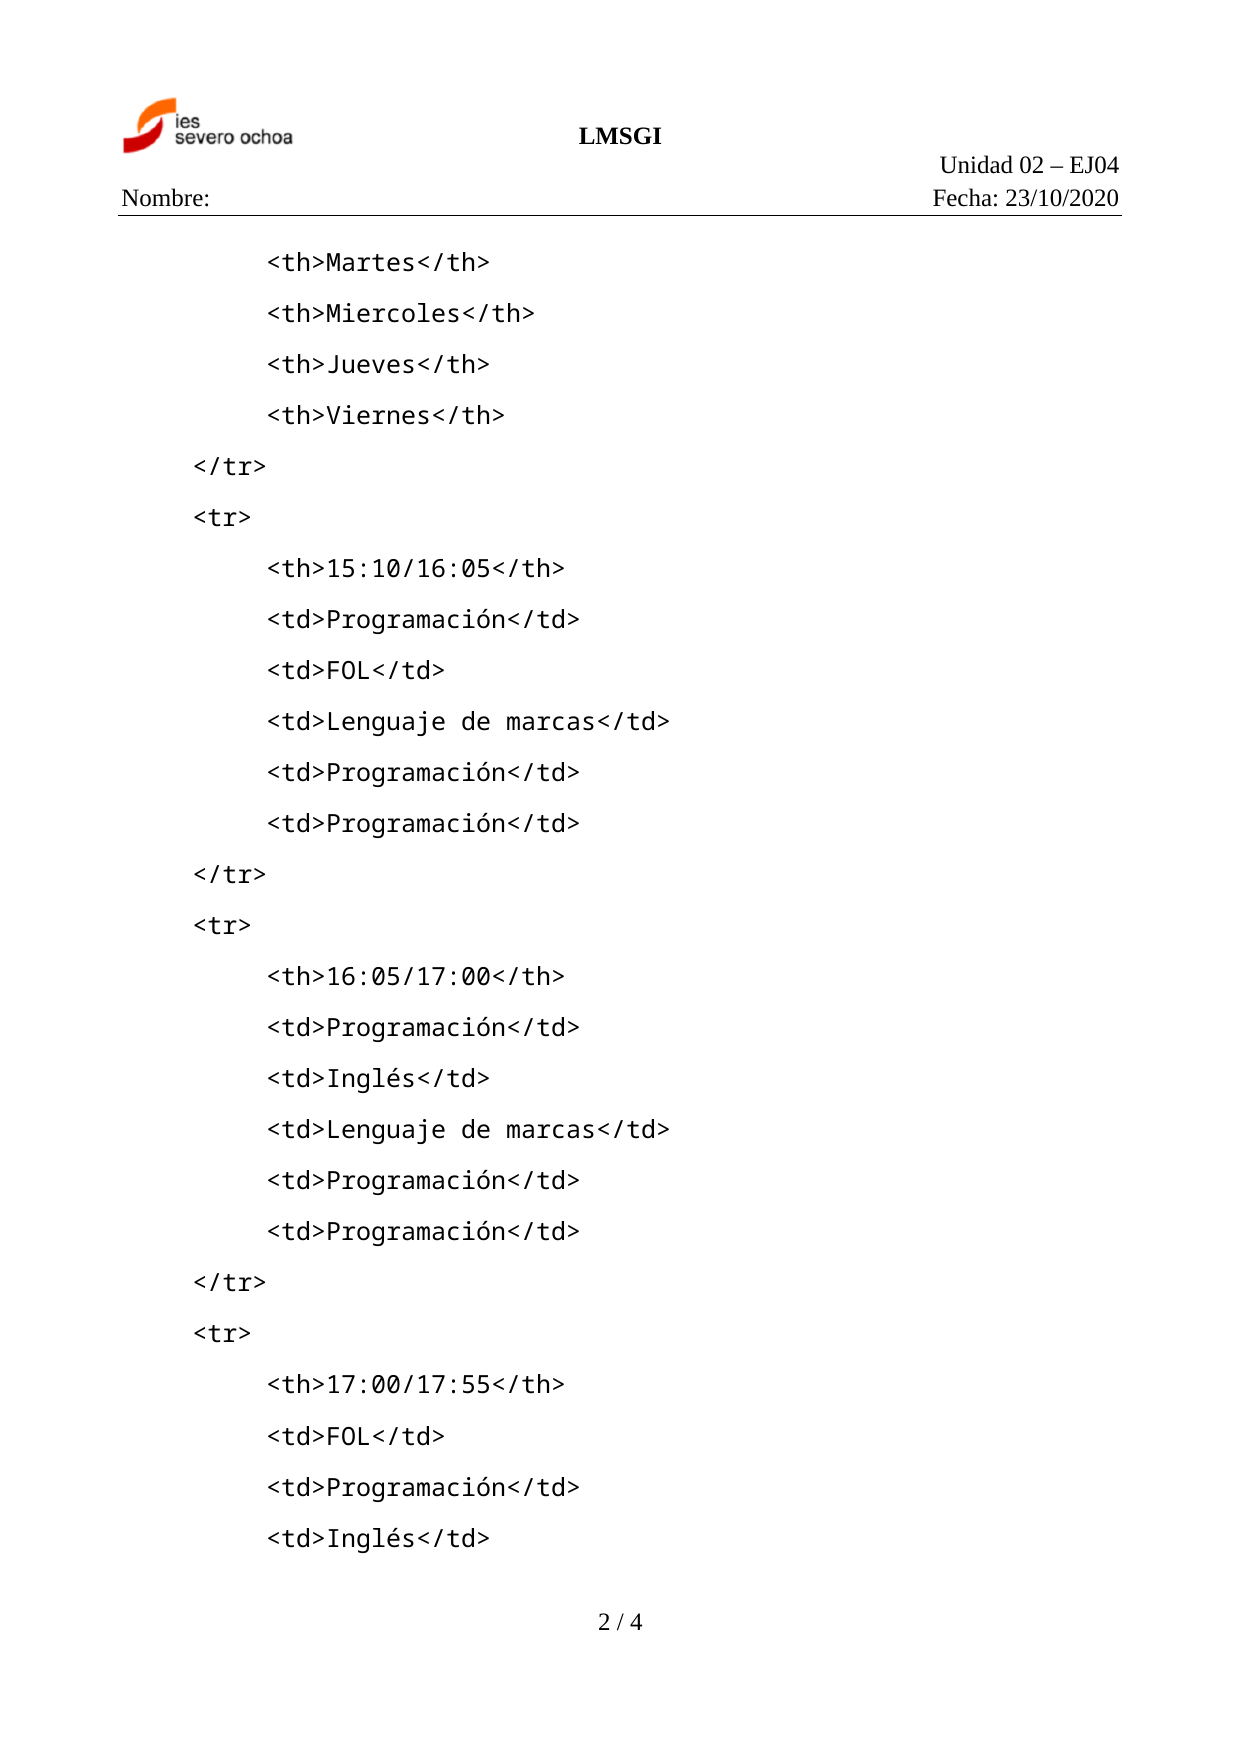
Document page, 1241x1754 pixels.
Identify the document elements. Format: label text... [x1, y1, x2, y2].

text <td>Programación</td> [118, 1163, 1122, 1197]
text <td>Programación</td> [118, 755, 1122, 789]
text <td>Inglés</td> [118, 1061, 1122, 1095]
text <td>Programación</td> [118, 806, 1122, 840]
text <th>Miercoles</th> [118, 295, 1122, 329]
text <tr> [118, 908, 1122, 942]
text <td>Inglés</td> [118, 1520, 1122, 1554]
text <th>Martes</th> [118, 244, 1122, 278]
text </tr> [118, 1265, 1122, 1299]
text <td>Lenguaje de marcas</td> [118, 704, 1122, 738]
text <td>FOL</td> [118, 653, 1122, 687]
text <th>17:00/17:55</th> [118, 1367, 1122, 1401]
text <tr> [118, 499, 1122, 533]
text <td>FOL</td> [118, 1418, 1122, 1452]
text </tr> [118, 448, 1122, 482]
picture [118, 95, 295, 155]
text <tr> [118, 1316, 1122, 1350]
text <th>Jueves</th> [118, 346, 1122, 380]
text <th>15:10/16:05</th> [118, 551, 1122, 584]
text <td>Programación</td> [118, 1469, 1122, 1503]
text <td>Programación</td> [118, 1214, 1122, 1248]
text </tr> [118, 857, 1122, 891]
text <td>Programación</td> [118, 1010, 1122, 1044]
text <td>Lenguaje de marcas</td> [118, 1112, 1122, 1146]
text <td>Programación</td> [118, 602, 1122, 636]
text <th>16:05/17:00</th> [118, 959, 1122, 993]
text <th>Viernes</th> [118, 397, 1122, 431]
